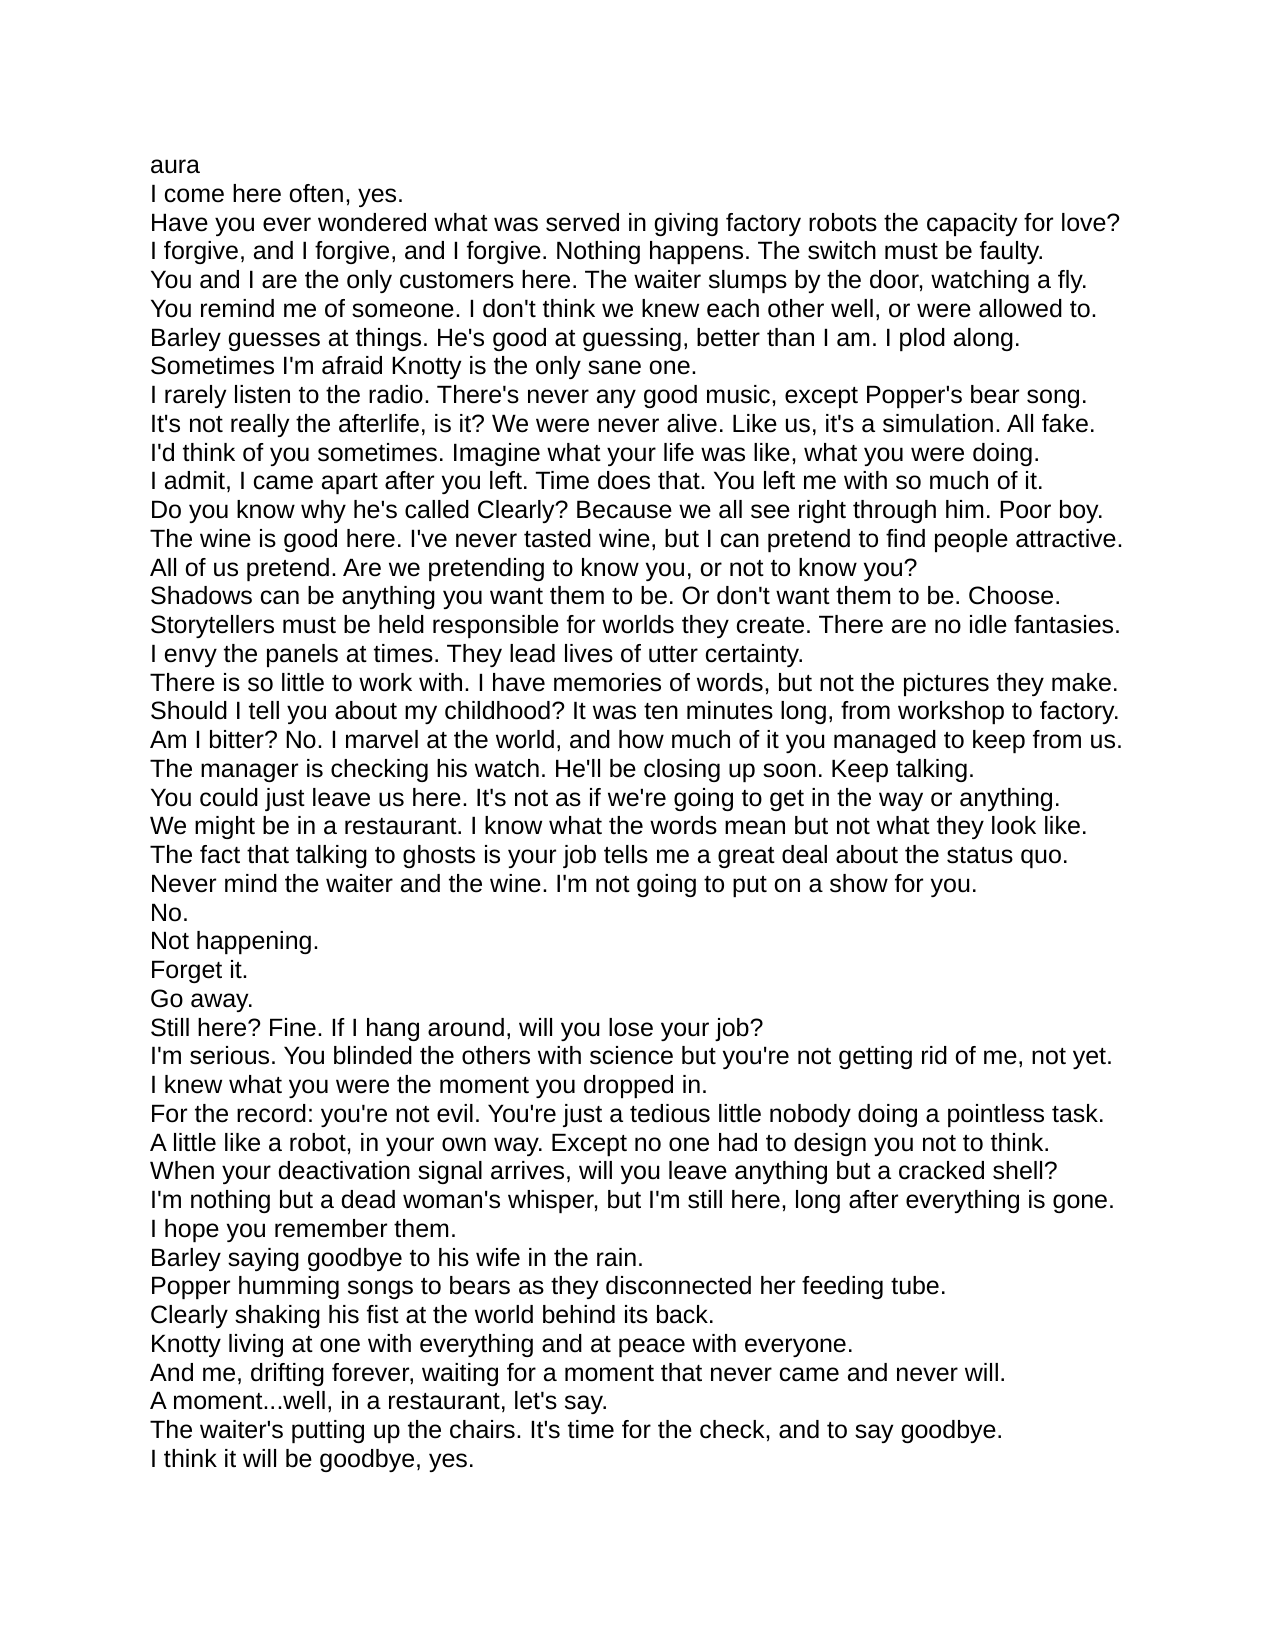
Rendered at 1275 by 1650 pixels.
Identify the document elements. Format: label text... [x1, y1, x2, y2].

text Storytellers must be held responsible for worlds they create. There are no idle fantasies. [150, 610, 1125, 639]
text Popper humming songs to bears as they disconnected her feeding tube. [150, 1271, 1125, 1300]
text You remind me of someone. I don't think we knew each other well, or were allowed to. [150, 294, 1125, 322]
text I envy the panels at times. They lead lives of utter certainty. [150, 639, 1125, 667]
text I'd think of you sometimes. Imagine what your life was like, what you were doing. [150, 437, 1125, 466]
text Barley saying goodbye to his wife in the rain. [150, 1242, 1125, 1271]
text A moment...well, in a restaurant, let's say. [150, 1386, 1125, 1415]
text There is so little to work with. I have memories of words, but not the pictures they make. [150, 667, 1125, 696]
text For the record: you're not evil. You're just a tedious little nobody doing a pointless task. [150, 1099, 1125, 1127]
text Clearly shaking his fist at the world behind its back. [150, 1300, 1125, 1329]
text Do you know why he's called Clearly? Because we all see right through him. Poor boy. [150, 495, 1125, 524]
text When your deactivation signal arrives, will you leave anything but a cracked shell? [150, 1156, 1125, 1185]
text The wine is good here. I've never tasted wine, but I can pretend to find people attractive. [150, 524, 1125, 552]
text I think it will be goodbye, yes. [150, 1444, 1125, 1472]
text I hope you remember them. [150, 1214, 1125, 1242]
text We might be in a restaurant. I know what the words mean but not what they look like. [150, 811, 1125, 840]
text I come here often, yes. [150, 179, 1125, 207]
text You and I are the only customers here. The waiter slumps by the door, watching a fly. [150, 265, 1125, 294]
text The manager is checking his watch. He'll be closing up soon. Keep talking. [150, 754, 1125, 782]
text The fact that talking to ghosts is your job tells me a great deal about the status quo. [150, 840, 1125, 869]
text And me, drifting forever, waiting for a moment that never came and never will. [150, 1357, 1125, 1386]
text Have you ever wondered what was served in giving factory robots the capacity for love? [150, 207, 1125, 236]
text Never mind the waiter and the wine. I'm not going to put on a show for you. [150, 869, 1125, 897]
text Should I tell you about my childhood? It was ten minutes long, from workshop to factory. [150, 696, 1125, 725]
text All of us pretend. Are we pretending to know you, or not to know you? [150, 552, 1125, 581]
text aura [150, 150, 1125, 179]
text I'm serious. You blinded the others with science but you're not getting rid of me, not yet. [150, 1041, 1125, 1070]
text I knew what you were the moment you dropped in. [150, 1070, 1125, 1099]
text I rarely listen to the radio. There's never any good music, except Popper's bear song. [150, 380, 1125, 409]
text You could just leave us here. It's not as if we're going to get in the way or anything. [150, 782, 1125, 811]
text The waiter's putting up the chairs. It's time for the check, and to say goodbye. [150, 1415, 1125, 1444]
text Go away. [150, 984, 1125, 1012]
text Not happening. [150, 926, 1125, 955]
text Sometimes I'm afraid Knotty is the only sane one. [150, 351, 1125, 380]
text Am I bitter? No. I marvel at the world, and how much of it you managed to keep from us. [150, 725, 1125, 754]
text I forgive, and I forgive, and I forgive. Nothing happens. The switch must be faulty. [150, 236, 1125, 265]
text Still here? Fine. If I hang around, will you lose your job? [150, 1012, 1125, 1041]
text No. [150, 897, 1125, 926]
text Forget it. [150, 955, 1125, 984]
text A little like a robot, in your own way. Except no one had to design you not to think. [150, 1127, 1125, 1156]
text Shadows can be anything you want them to be. Or don't want them to be. Choose. [150, 581, 1125, 610]
text It's not really the afterlife, is it? We were never alive. Like us, it's a simulation. All fake. [150, 409, 1125, 437]
text Knotty living at one with everything and at peace with everyone. [150, 1329, 1125, 1357]
text I'm nothing but a dead woman's whisper, but I'm still here, long after everything is gone. [150, 1185, 1125, 1214]
text I admit, I came apart after you left. Time does that. You left me with so much of it. [150, 466, 1125, 495]
text Barley guesses at things. He's good at guessing, better than I am. I plod along. [150, 322, 1125, 351]
